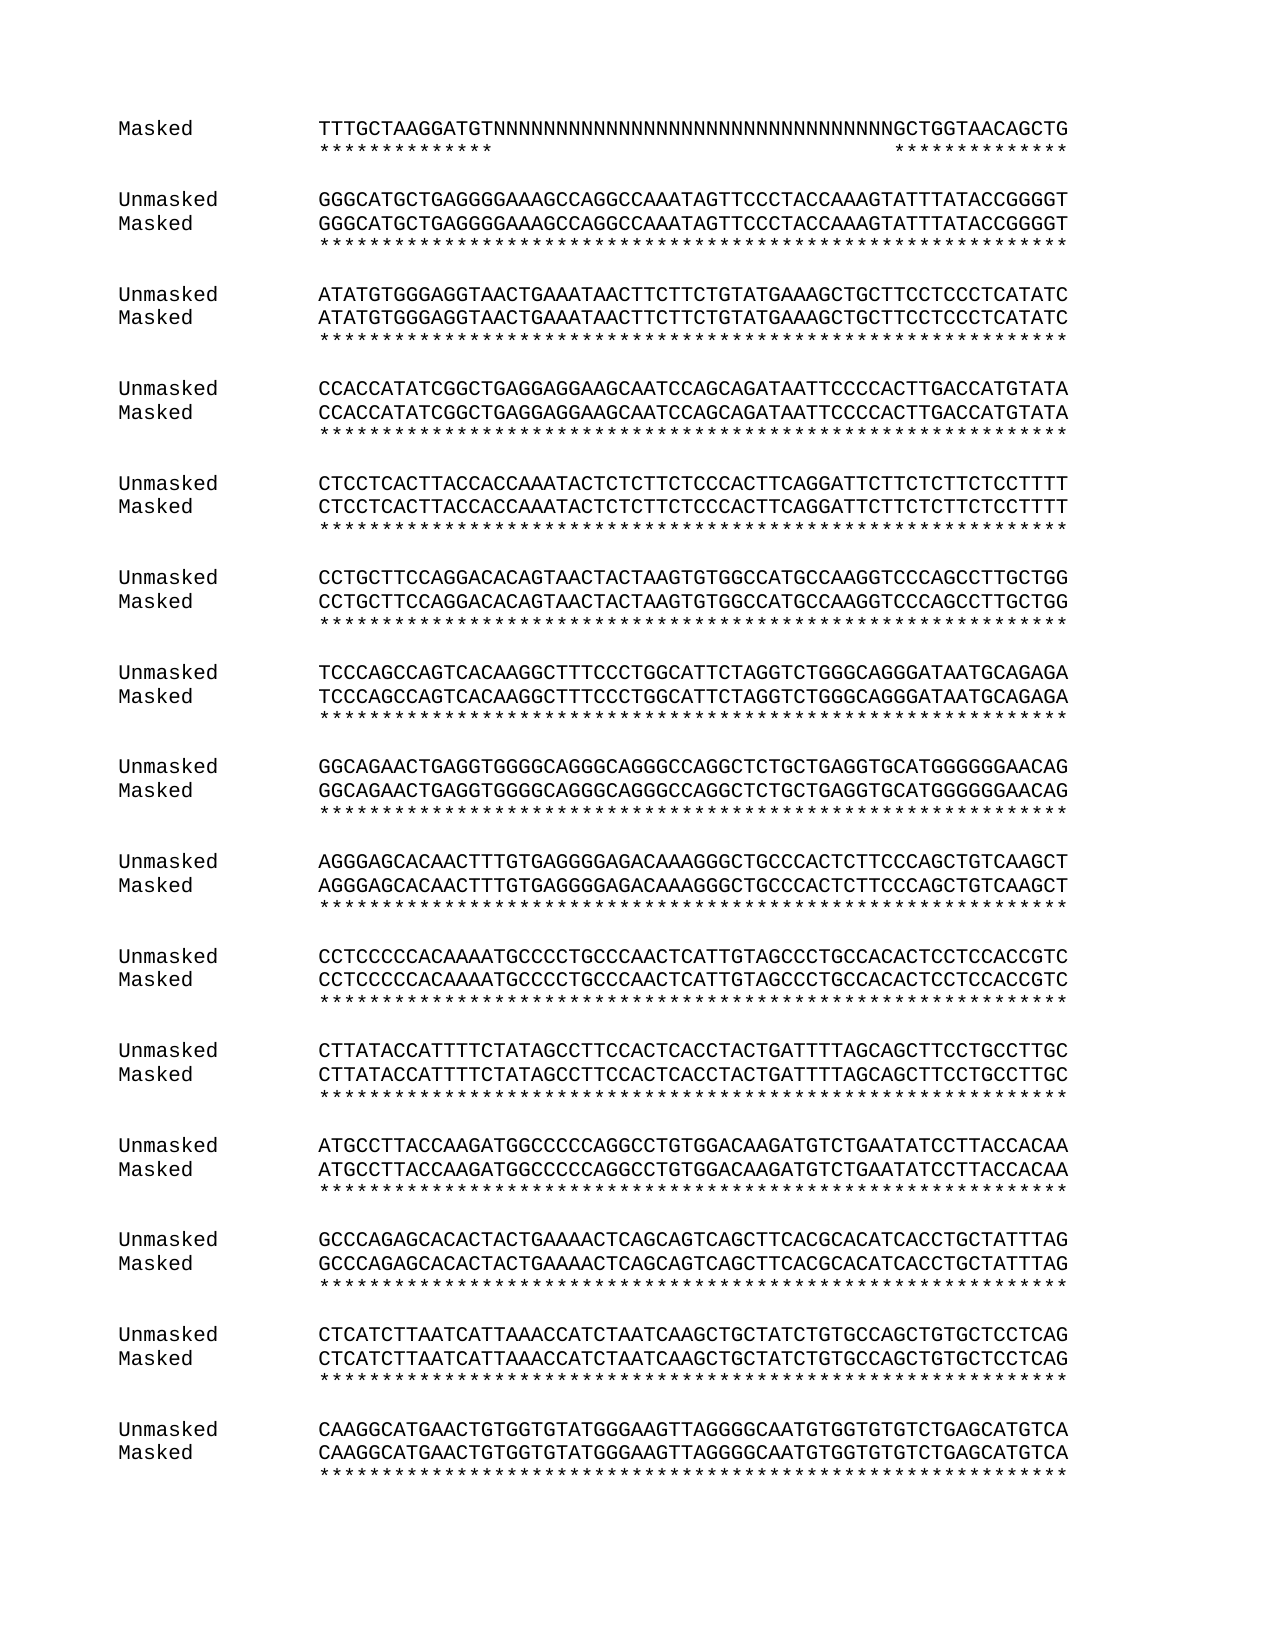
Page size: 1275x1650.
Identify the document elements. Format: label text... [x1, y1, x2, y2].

text ************************************************************ [118, 615, 1157, 638]
text ************************************************************ [118, 898, 1157, 922]
text Masked CCTGCTTCCAGGACACAGTAACTACTAAGTGTGGCCATGCCAAGGTCCCAGCCTTGCTGG [118, 591, 1157, 615]
text Masked ATGCCTTACCAAGATGGCCCCCAGGCCTGTGGACAAGATGTCTGAATATCCTTACCACAA [118, 1158, 1157, 1182]
text Masked GGGCATGCTGAGGGGAAAGCCAGGCCAAATAGTTCCCTACCAAAGTATTTATACCGGGGT [118, 213, 1157, 236]
text ************************************************************ [118, 1466, 1157, 1489]
text Unmasked CTCCTCACTTACCACCAAATACTCTCTTCTCCCACTTCAGGATTCTTCTCTTCTCCTTTT [118, 473, 1157, 496]
text Masked CCACCATATCGGCTGAGGAGGAAGCAATCCAGCAGATAATTCCCCACTTGACCATGTATA [118, 402, 1157, 426]
text ************************************************************ [118, 804, 1157, 827]
text Masked GCCCAGAGCACACTACTGAAAACTCAGCAGTCAGCTTCACGCACATCACCTGCTATTTAG [118, 1253, 1157, 1277]
text Unmasked CAAGGCATGAACTGTGGTGTATGGGAAGTTAGGGGCAATGTGGTGTGTCTGAGCATGTCA [118, 1419, 1157, 1442]
text ************************************************************ [118, 520, 1157, 544]
text ************************************************************ [118, 709, 1157, 733]
text Masked AGGGAGCACAACTTTGTGAGGGGAGACAAAGGGCTGCCCACTCTTCCCAGCTGTCAAGCT [118, 875, 1157, 898]
text Masked CTTATACCATTTTCTATAGCCTTCCACTCACCTACTGATTTTAGCAGCTTCCTGCCTTGC [118, 1064, 1157, 1088]
text Unmasked GGGCATGCTGAGGGGAAAGCCAGGCCAAATAGTTCCCTACCAAAGTATTTATACCGGGGT [118, 189, 1157, 213]
text Unmasked CTTATACCATTTTCTATAGCCTTCCACTCACCTACTGATTTTAGCAGCTTCCTGCCTTGC [118, 1040, 1157, 1064]
text ************** ************** [118, 142, 1157, 165]
text Masked GGCAGAACTGAGGTGGGGCAGGGCAGGGCCAGGCTCTGCTGAGGTGCATGGGGGGAACAG [118, 780, 1157, 804]
text Masked CTCATCTTAATCATTAAACCATCTAATCAAGCTGCTATCTGTGCCAGCTGTGCTCCTCAG [118, 1348, 1157, 1371]
text Masked ATATGTGGGAGGTAACTGAAATAACTTCTTCTGTATGAAAGCTGCTTCCTCCCTCATATC [118, 307, 1157, 331]
text Unmasked CCTGCTTCCAGGACACAGTAACTACTAAGTGTGGCCATGCCAAGGTCCCAGCCTTGCTGG [118, 567, 1157, 591]
text Unmasked GCCCAGAGCACACTACTGAAAACTCAGCAGTCAGCTTCACGCACATCACCTGCTATTTAG [118, 1229, 1157, 1253]
text Masked TTTGCTAAGGATGTNNNNNNNNNNNNNNNNNNNNNNNNNNNNNNNNGCTGGTAACAGCTG [118, 118, 1157, 142]
text Masked CCTCCCCCACAAAATGCCCCTGCCCAACTCATTGTAGCCCTGCCACACTCCTCCACCGTC [118, 969, 1157, 993]
text ************************************************************ [118, 1182, 1157, 1206]
text Unmasked CTCATCTTAATCATTAAACCATCTAATCAAGCTGCTATCTGTGCCAGCTGTGCTCCTCAG [118, 1324, 1157, 1348]
text Unmasked GGCAGAACTGAGGTGGGGCAGGGCAGGGCCAGGCTCTGCTGAGGTGCATGGGGGGAACAG [118, 757, 1157, 780]
text ************************************************************ [118, 1371, 1157, 1395]
text ************************************************************ [118, 993, 1157, 1017]
text ************************************************************ [118, 331, 1157, 354]
text ************************************************************ [118, 1277, 1157, 1300]
text ************************************************************ [118, 426, 1157, 449]
text ************************************************************ [118, 1088, 1157, 1111]
text Unmasked AGGGAGCACAACTTTGTGAGGGGAGACAAAGGGCTGCCCACTCTTCCCAGCTGTCAAGCT [118, 851, 1157, 875]
text Masked CTCCTCACTTACCACCAAATACTCTCTTCTCCCACTTCAGGATTCTTCTCTTCTCCTTTT [118, 496, 1157, 520]
text Masked TCCCAGCCAGTCACAAGGCTTTCCCTGGCATTCTAGGTCTGGGCAGGGATAATGCAGAGA [118, 686, 1157, 709]
text Unmasked ATGCCTTACCAAGATGGCCCCCAGGCCTGTGGACAAGATGTCTGAATATCCTTACCACAA [118, 1135, 1157, 1158]
text Unmasked CCACCATATCGGCTGAGGAGGAAGCAATCCAGCAGATAATTCCCCACTTGACCATGTATA [118, 378, 1157, 402]
text Unmasked TCCCAGCCAGTCACAAGGCTTTCCCTGGCATTCTAGGTCTGGGCAGGGATAATGCAGAGA [118, 662, 1157, 686]
text Unmasked CCTCCCCCACAAAATGCCCCTGCCCAACTCATTGTAGCCCTGCCACACTCCTCCACCGTC [118, 946, 1157, 969]
text Unmasked ATATGTGGGAGGTAACTGAAATAACTTCTTCTGTATGAAAGCTGCTTCCTCCCTCATATC [118, 284, 1157, 307]
text Masked CAAGGCATGAACTGTGGTGTATGGGAAGTTAGGGGCAATGTGGTGTGTCTGAGCATGTCA [118, 1442, 1157, 1466]
text ************************************************************ [118, 236, 1157, 260]
